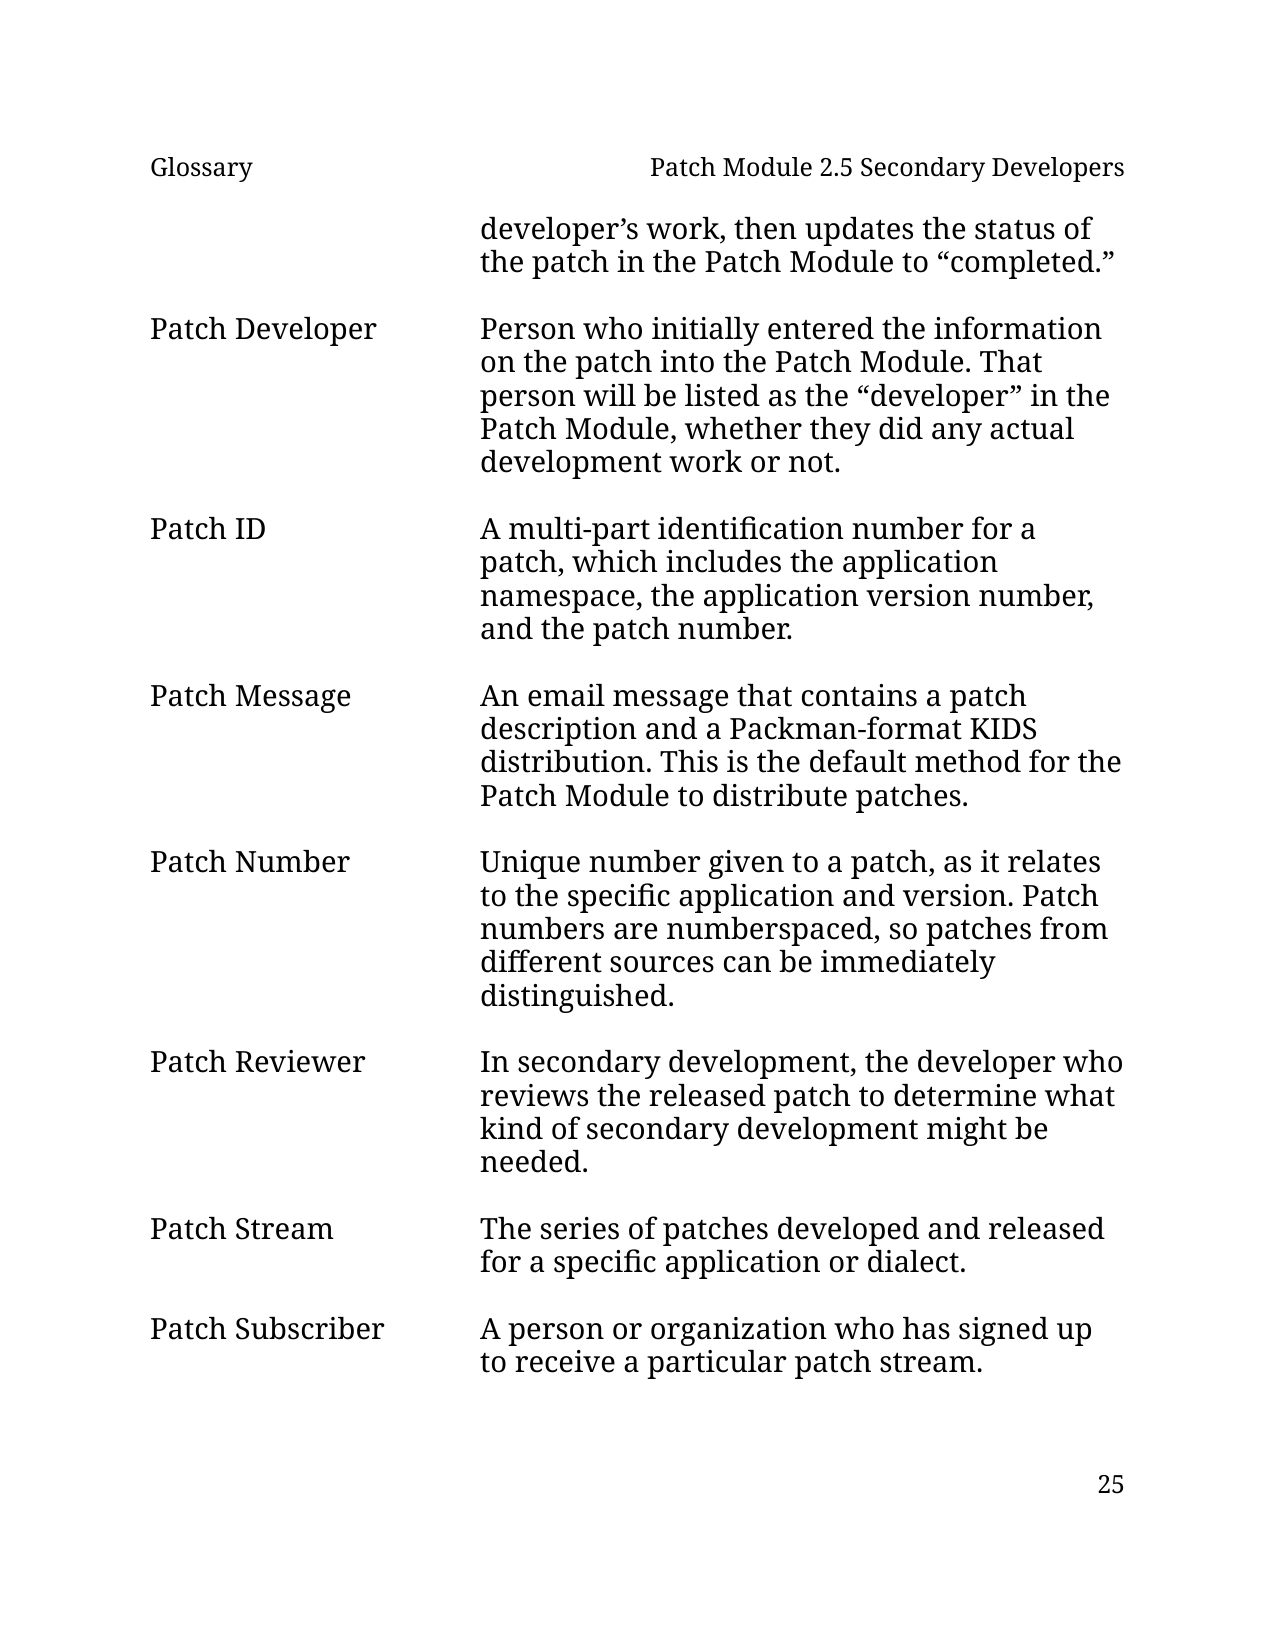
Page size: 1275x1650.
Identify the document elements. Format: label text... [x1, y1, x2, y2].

text Patch Number Unique number given to a patch, as it relates to the specific application and version. Patch numbers are numberspaced, so patches from different sources can be immediately distinguished. [150, 846, 1125, 1013]
text Patch Developer Person who initially entered the information on the patch into the Patch Module. That person will be listed as the “developer” in the Patch Module, whether they did any actual development work or not. [150, 313, 1125, 479]
text Patch Message An email message that contains a patch description and a Packman-format KIDS distribution. This is the default method for the Patch Module to distribute patches. [150, 679, 1125, 813]
text Patch Stream The series of patches developed and released for a specific application or dialect. [150, 1213, 1125, 1279]
text Patch ID A multi-part identification number for a patch, which includes the application namespace, the application version number, and the patch number. [150, 513, 1125, 646]
text Patch Subscriber A person or organization who has signed up to receive a particular patch stream. [150, 1313, 1125, 1379]
text Patch Reviewer In secondary development, the developer who reviews the released patch to determine what kind of secondary development might be needed. [150, 1046, 1125, 1179]
text developer’s work, then updates the status of the patch in the Patch Module to “completed.” [150, 213, 1125, 279]
